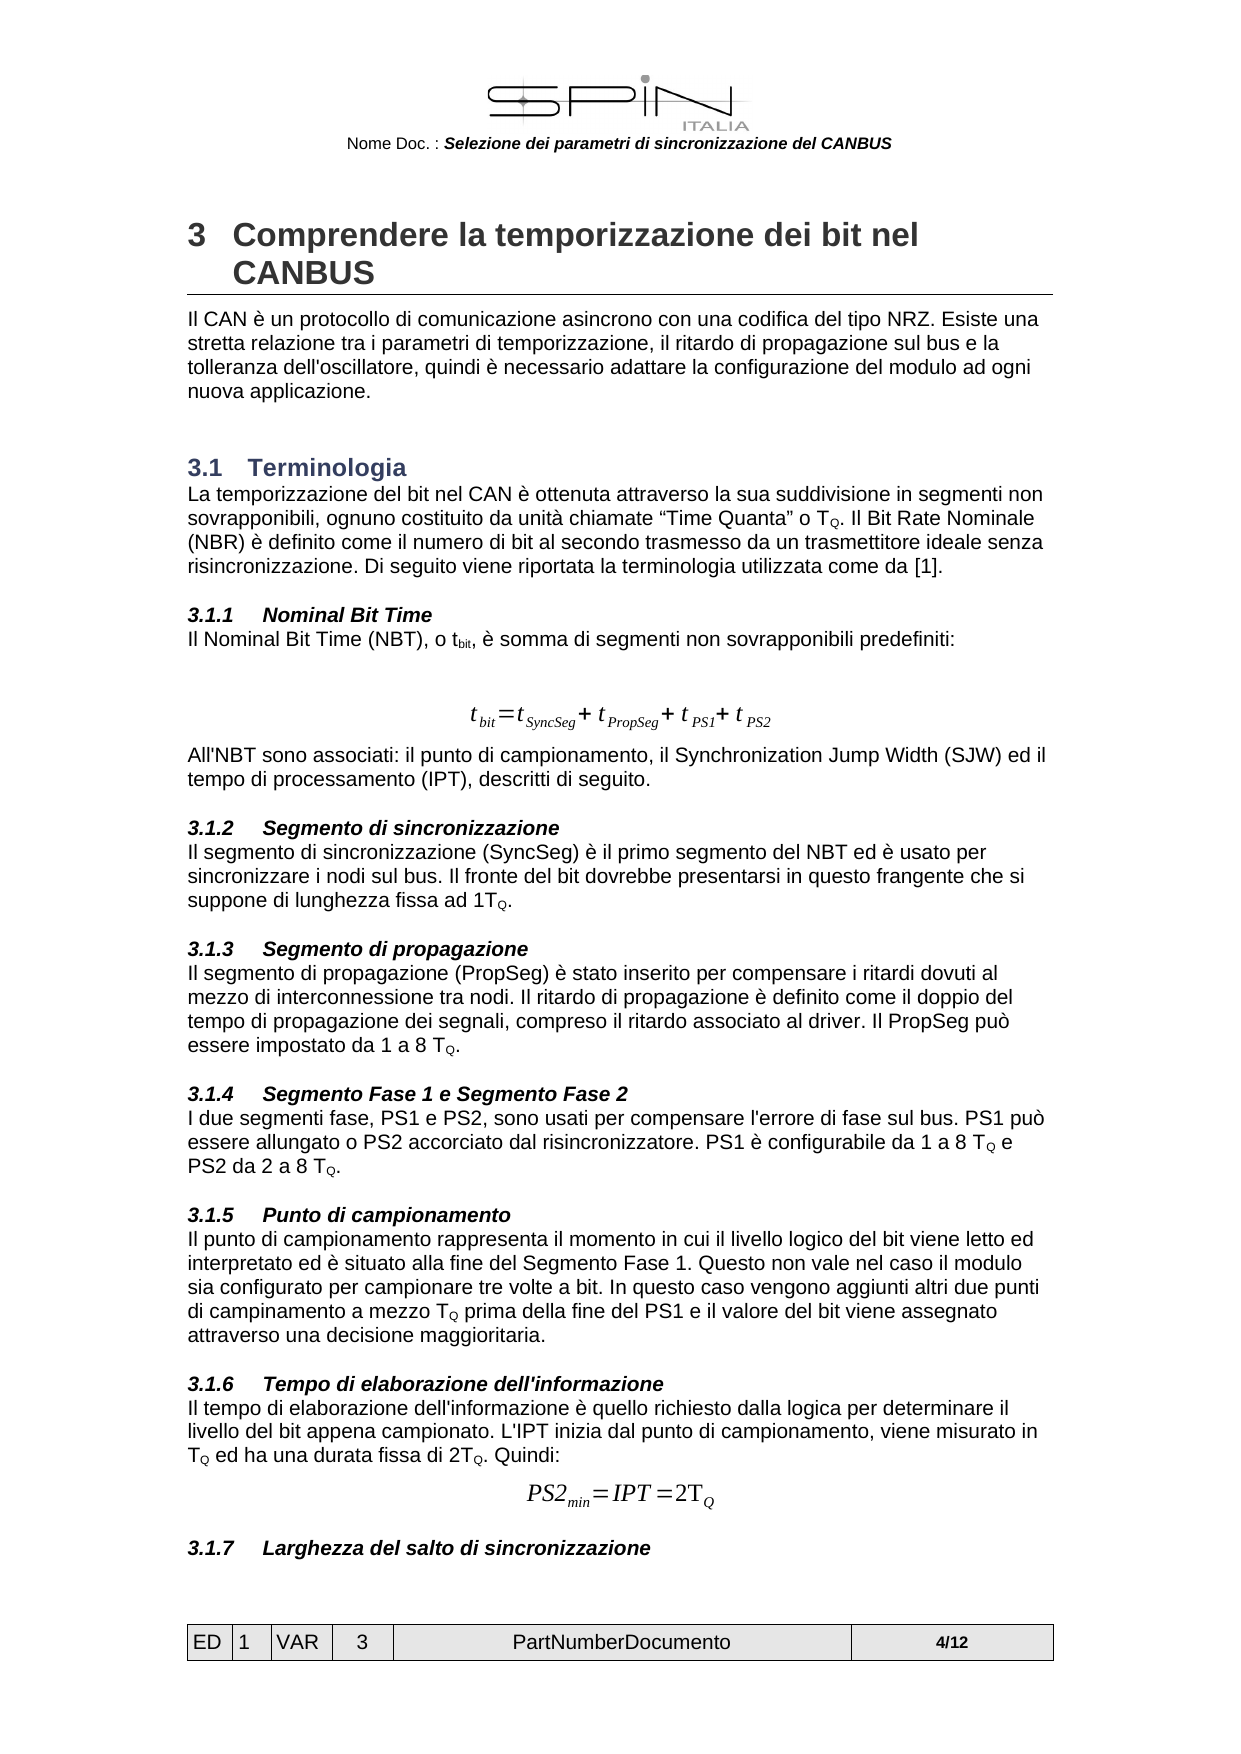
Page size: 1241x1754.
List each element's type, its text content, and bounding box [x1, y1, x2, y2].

text Il segmento di propagazione (PropSeg) è stato inserito per compensare i ritardi dovuti al mezzo di interconnessione tra nodi. Il ritardo di propagazione è definito come il doppio del tempo di propagazione dei segnali, compreso il ritardo associato al driver. Il PropSeg può essere impostato da 1 a 8 TQ. [187, 961, 1053, 1057]
subtitle Punto di campionamento [187, 1203, 1053, 1227]
text All'NBT sono associati: il punto di campionamento, il Synchronization Jump Width (SJW) ed il tempo di processamento (IPT), descritti di seguito. [187, 743, 1053, 791]
subtitle Segmento di propagazione [187, 937, 1053, 961]
text Il tempo di elaborazione dell'informazione è quello richiesto dalla logica per determinare il livello del bit appena campionato. L'IPT inizia dal punto di campionamento, viene misurato in TQ ed ha una durata fissa di 2TQ. Quindi: [187, 1395, 1053, 1467]
subtitle Larghezza del salto di sincronizzazione [187, 1536, 1053, 1560]
text Il CAN è un protocollo di comunicazione asincrono con una codifica del tipo NRZ. Esiste una stretta relazione tra i parametri di temporizzazione, il ritardo di propagazione sul bus e la tolleranza dell'oscillatore, quindi è necessario adattare la configurazione del modulo ad ogni nuova applicazione. [187, 307, 1053, 403]
text La temporizzazione del bit nel CAN è ottenuta attraverso la sua suddivisione in segmenti non sovrapponibili, ognuno costituito da unità chiamate “Time Quanta” o TQ. Il Bit Rate Nominale (NBR) è definito come il numero di bit al secondo trasmesso da un trasmettitore ideale senza risincronizzazione. Di seguito viene riportata la terminologia utilizzata come da [1]. [187, 482, 1053, 578]
picture [487, 75, 753, 134]
text Il Nominal Bit Time (NBT), o tbit, è somma di segmenti non sovrapponibili predefiniti: [187, 627, 1053, 651]
text Il punto di campionamento rappresenta il momento in cui il livello logico del bit viene letto ed interpretato ed è situato alla fine del Segmento Fase 1. Questo non vale nel caso il modulo sia configurato per campionare tre volte a bit. In questo caso vengono aggiunti altri due punti di campinamento a mezzo TQ prima della fine del PS1 e il valore del bit viene assegnato attraverso una decisione maggioritaria. [187, 1227, 1053, 1346]
subtitle Nominal Bit Time [187, 603, 1053, 627]
text Il segmento di sincronizzazione (SyncSeg) è il primo segmento del NBT ed è usato per sincronizzare i nodi sul bus. Il fronte del bit dovrebbe presentarsi in questo frangente che si suppone di lunghezza fissa ad 1TQ. [187, 840, 1053, 912]
subtitle Terminologia [187, 453, 1053, 482]
subtitle Tempo di elaborazione dell'informazione [187, 1371, 1053, 1395]
text I due segmenti fase, PS1 e PS2, sono usati per compensare l'errore di fase sul bus. PS1 può essere allungato o PS2 accorciato dal risincronizzatore. PS1 è configurabile da 1 a 8 TQ e PS2 da 2 a 8 TQ. [187, 1106, 1053, 1178]
subtitle Comprendere la temporizzazione dei bit nel CANBUS [187, 215, 1053, 294]
subtitle Segmento Fase 1 e Segmento Fase 2 [187, 1082, 1053, 1106]
subtitle Segmento di sincronizzazione [187, 816, 1053, 840]
